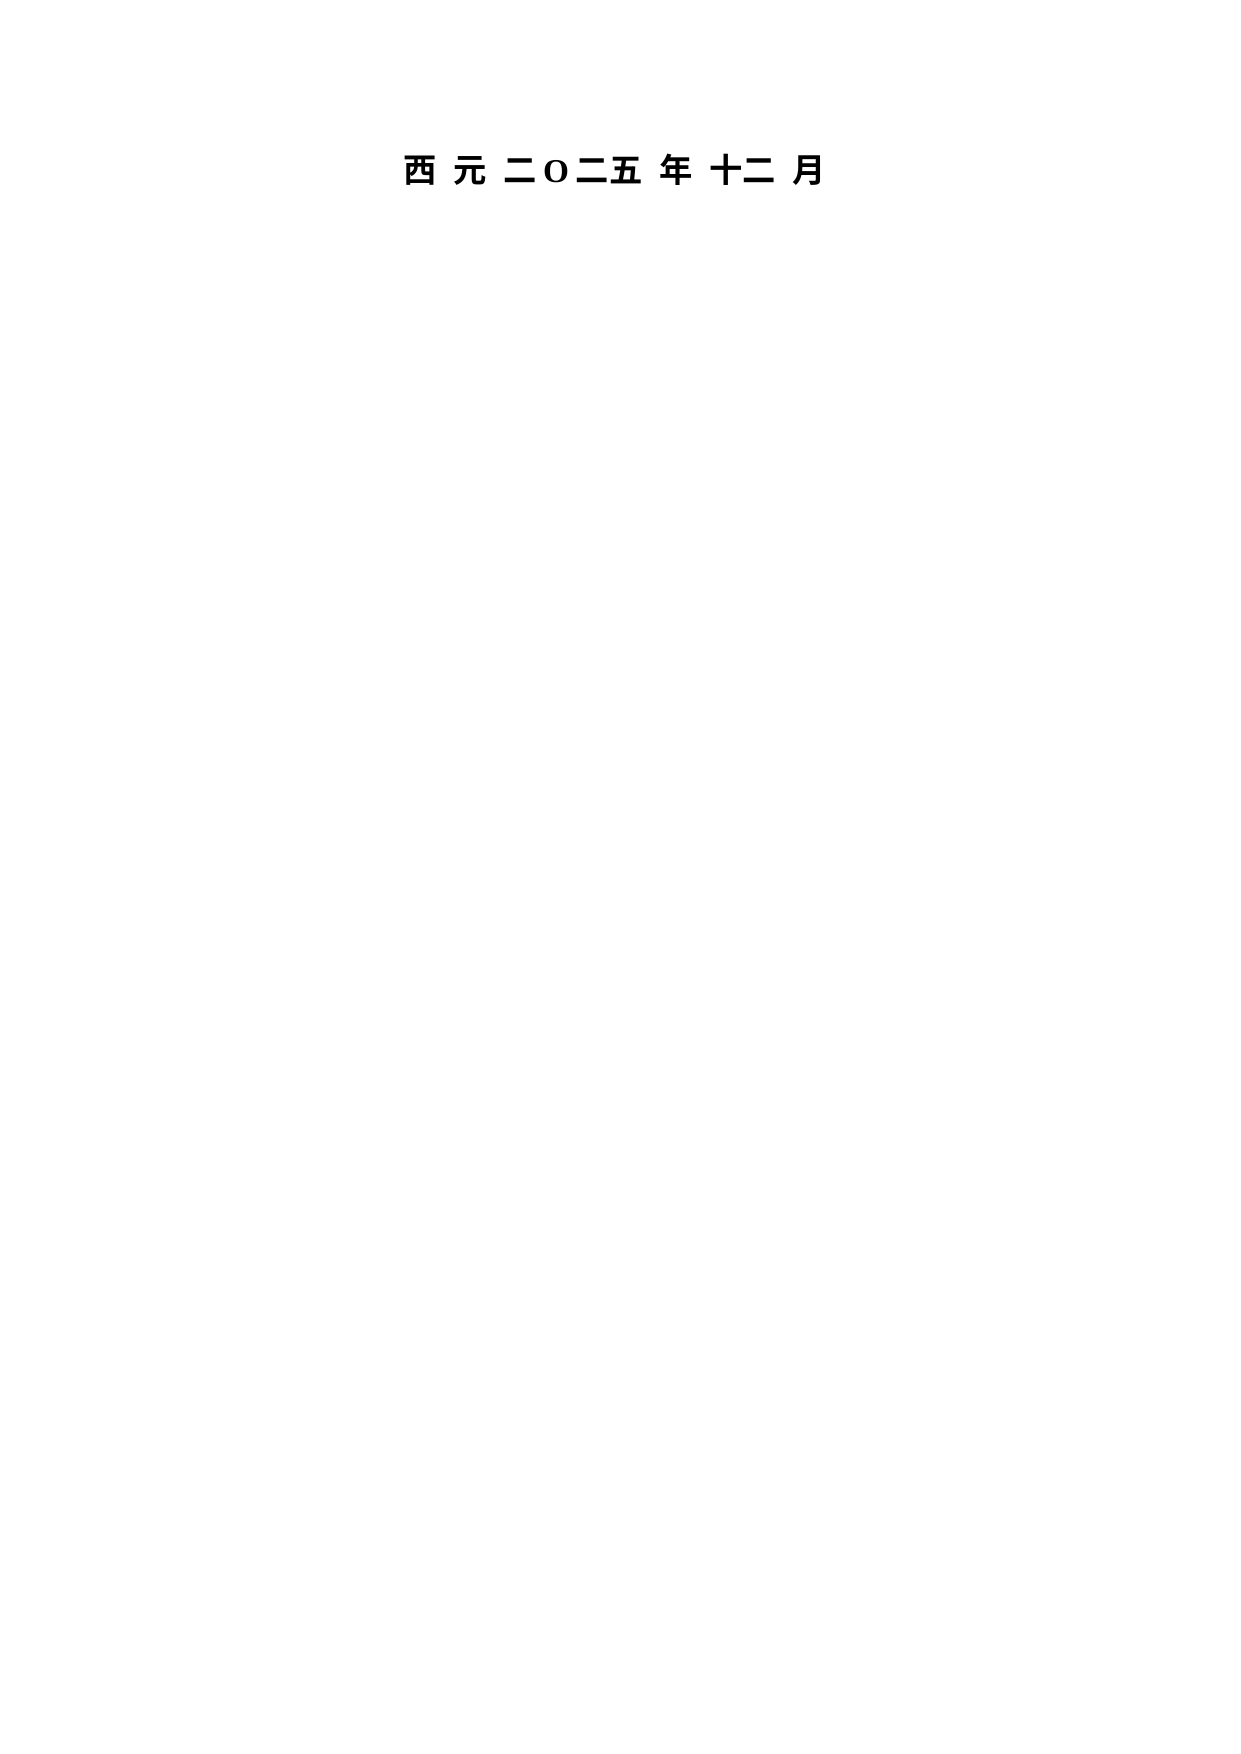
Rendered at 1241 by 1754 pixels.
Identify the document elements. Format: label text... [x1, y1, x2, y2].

text 西 元 二O二五 年 十二 月 [106, 144, 1122, 192]
